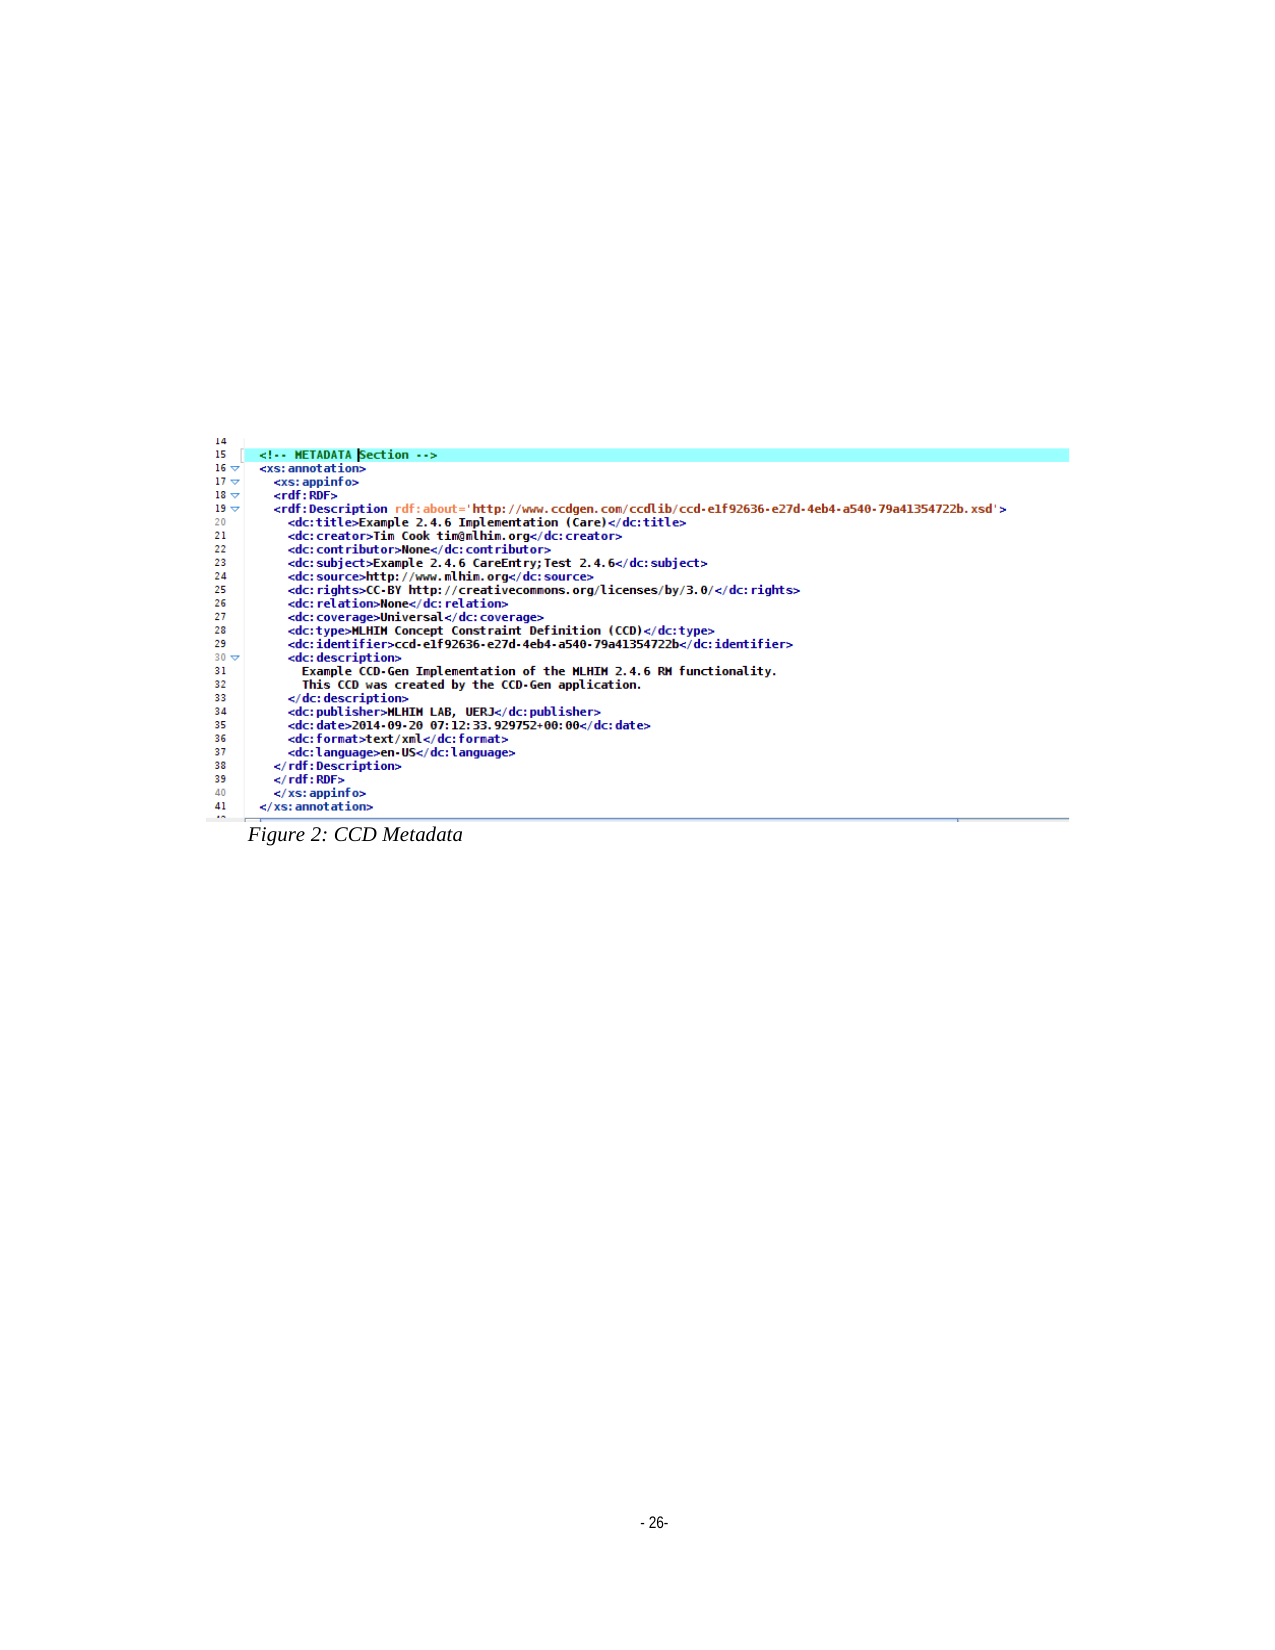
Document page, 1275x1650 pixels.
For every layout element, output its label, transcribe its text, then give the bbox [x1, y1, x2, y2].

text Figure 2: CCD Metadata [206, 822, 1069, 846]
picture [206, 438, 1070, 822]
